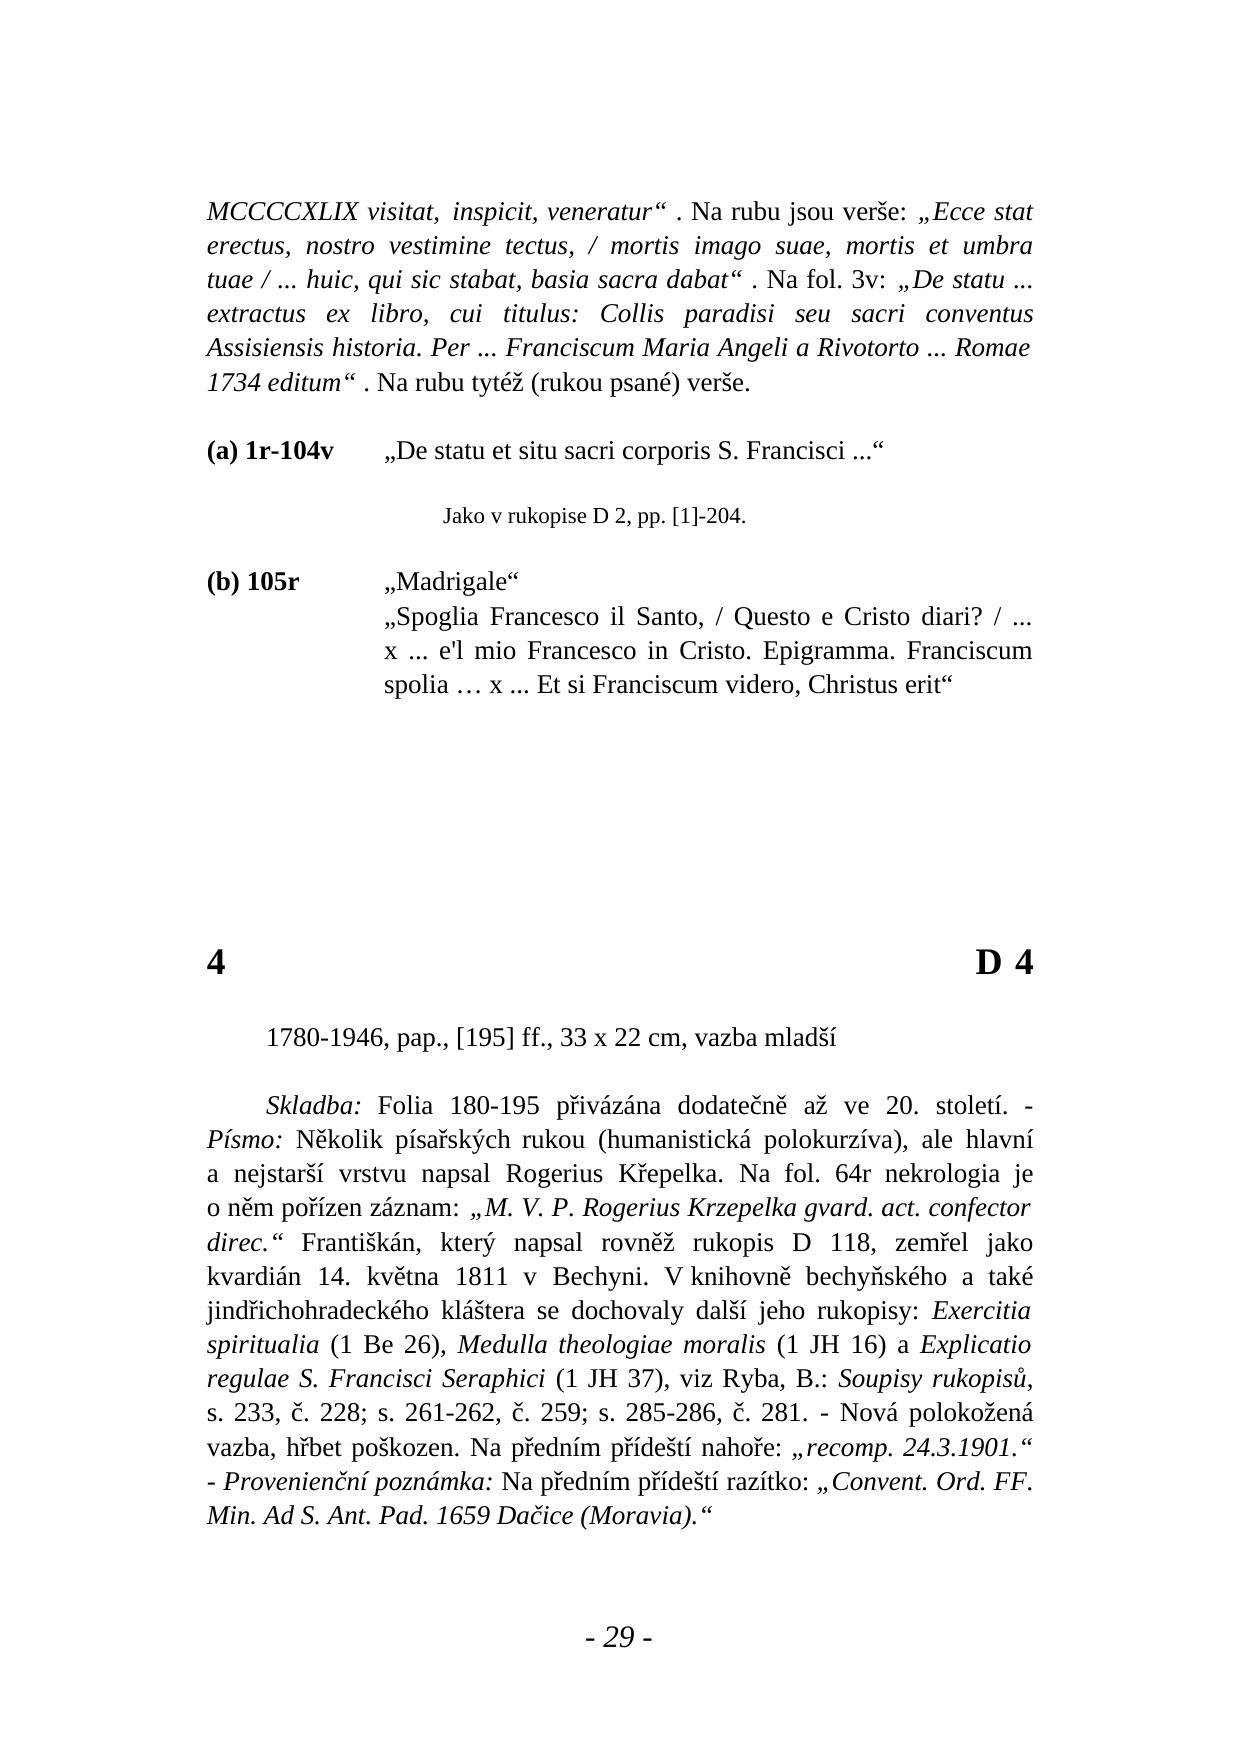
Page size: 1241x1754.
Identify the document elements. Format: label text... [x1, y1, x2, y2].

text (b) 105r „Madrigale“ [207, 566, 1033, 597]
text Jako v rukopise D 2, pp. [1]-204. [384, 502, 1033, 529]
text „Spoglia Francesco il Santo, / Questo e Cristo diari? / ... x ... e'l mio Francesco in Cristo. Epigramma. Franciscum spolia … x ... Et si Franciscum videro, Christus erit“ [384, 600, 1033, 699]
text (a) 1r-104v „De statu et situ sacri corporis S. Francisci ...“ [207, 434, 1033, 465]
text Skladba: Folia 180-195 přivázána dodatečně až ve 20. století. - Písmo: Několik písařských rukou (humanistická polokurzíva), ale hlavní a nejstarší vrstvu napsal Rogerius Křepelka. Na fol. 64r nekrologia je o něm pořízen záznam: „M. V. P. Rogerius Krzepelka gvard. act. confector direc.“ Františkán, který napsal rovněž rukopis D 118, zemřel jako kvardián 14. května 1811 v Bechyni. V knihovně bechyňského a také jindřichohradeckého kláštera se dochovaly další jeho rukopisy: Exercitia spiritualia (1 Be 26), Medulla theologiae moralis (1 JH 16) a Explicatio regulae S. Francisci Seraphici (1 JH 37), viz Ryba, B.: Soupisy rukopisů, s. 233, č. 228; s. 261-262, č. 259; s. 285-286, č. 281. - Nová polokožená vazba, hřbet poškozen. Na předním přídeští nahoře: „recomp. 24.3.1901.“ - Provenienční poznámka: Na předním přídeští razítko: „Convent. Ord. FF. Min. Ad S. Ant. Pad. 1659 Dačice (Moravia).“ [207, 1089, 1033, 1530]
text MCCCCXLIX visitat, inspicit, veneratur“ . Na rubu jsou verše: „Ecce stat erectus, nostro vestimine tectus, / mortis imago suae, mortis et umbra tuae / ... huic, qui sic stabat, basia sacra dabat“ . Na fol. 3v: „De statu ... extractus ex libro, cui titulus: Collis paradisi seu sacri conventus Assisiensis historia. Per ... Franciscum Maria Angeli a Rivotorto ... Romae 1734 editum“ . Na rubu tytéž (rukou psané) verše. [207, 195, 1033, 397]
text 1780-1946, pap., [195] ff., 33 x 22 cm, vazba mladší [266, 1021, 1033, 1052]
text 4 D 4 [207, 939, 1033, 982]
